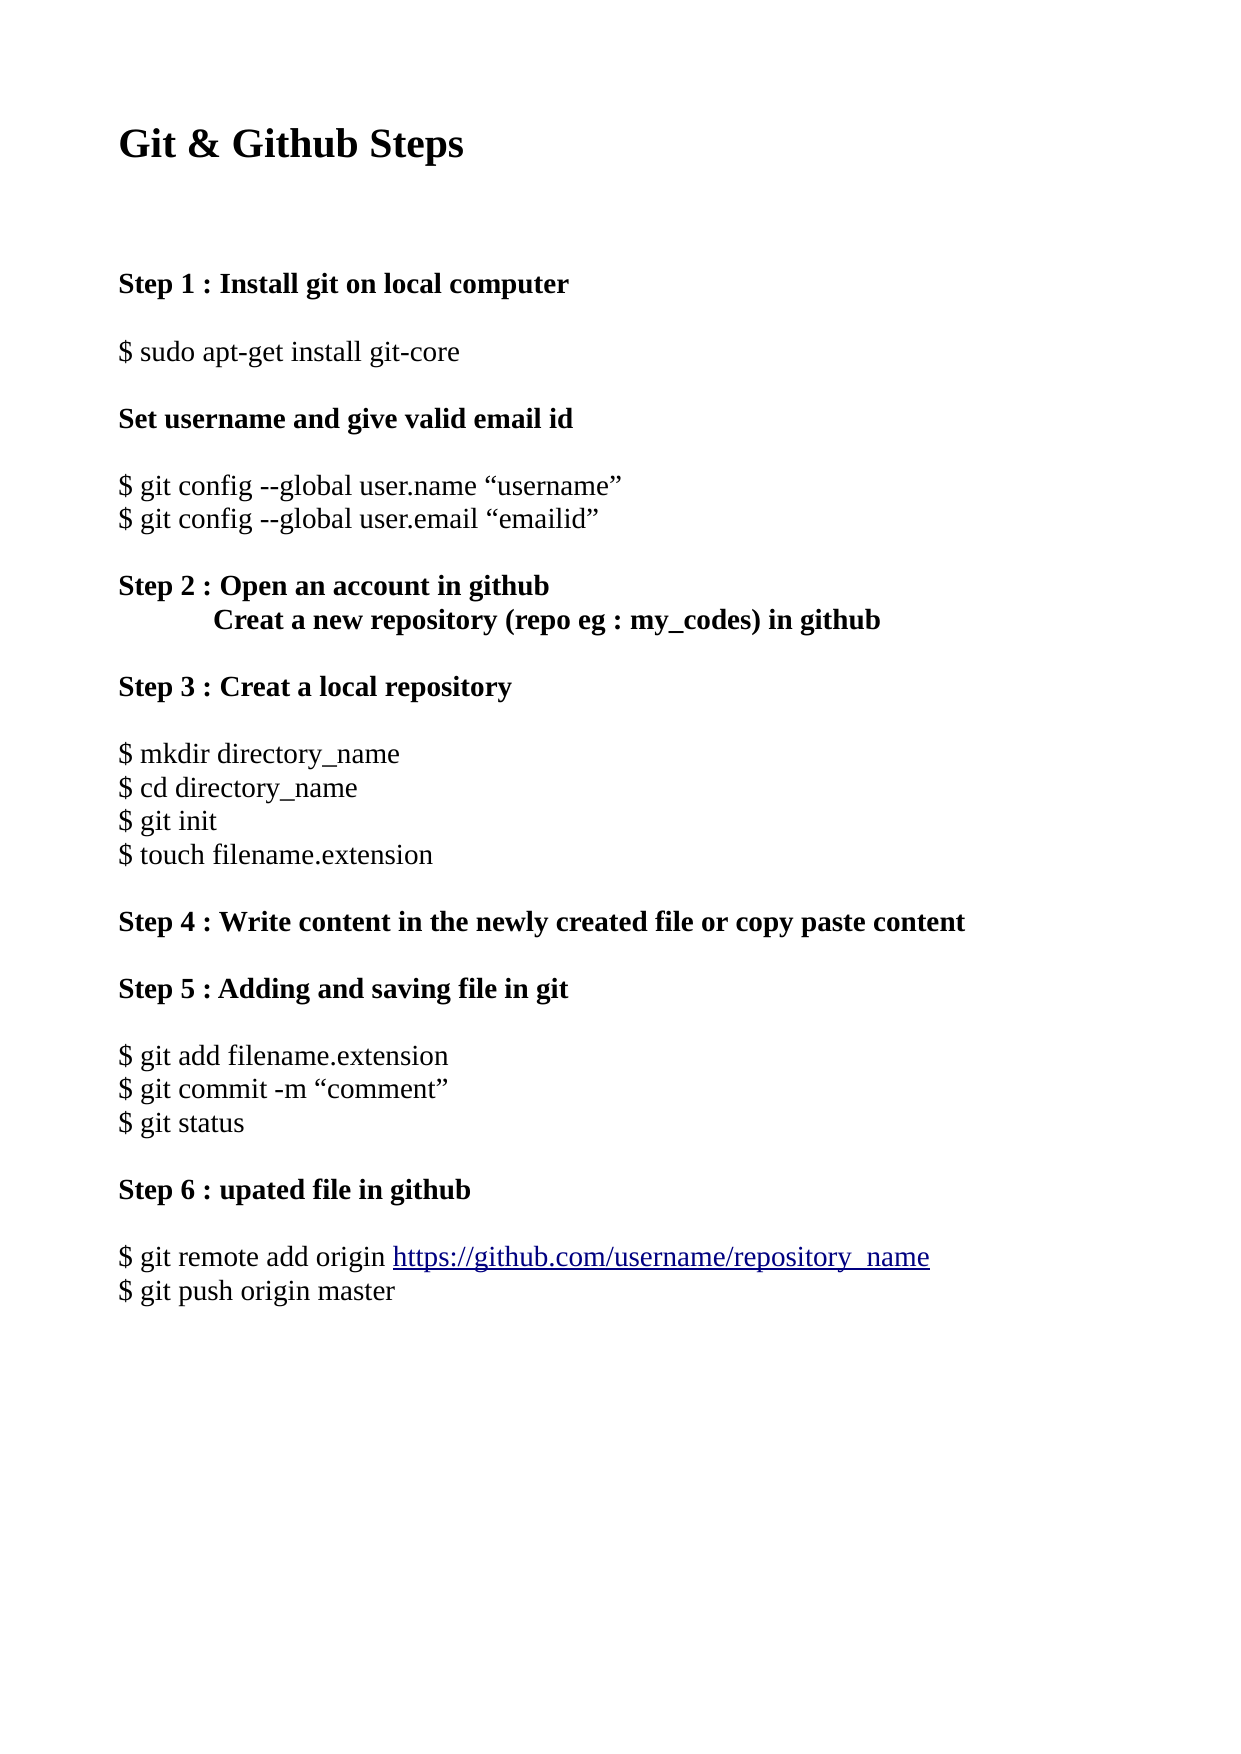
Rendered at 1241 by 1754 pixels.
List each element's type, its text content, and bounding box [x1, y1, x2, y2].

text $ cd directory_name [118, 770, 1122, 803]
text Git & Github Steps [118, 118, 1122, 166]
text $ sudo apt-get install git-core [118, 334, 1122, 367]
text $ mkdir directory_name [118, 736, 1122, 770]
text Step 6 : upated file in github [118, 1172, 1122, 1206]
text Step 3 : Creat a local repository [118, 669, 1122, 703]
text Step 1 : Install git on local computer [118, 267, 1122, 300]
text $ git push origin master [118, 1273, 1122, 1306]
text $ git config --global user.email “emailid” [118, 501, 1122, 535]
text $ git config --global user.name “username” [118, 468, 1122, 501]
text Step 4 : Write content in the newly created file or copy paste content [118, 904, 1122, 937]
text Creat a new repository (repo eg : my_codes) in github [118, 602, 1122, 636]
text $ git commit -m “comment” [118, 1072, 1122, 1105]
text $ git init [118, 803, 1122, 837]
text Set username and give valid email id [118, 401, 1122, 434]
text $ git status [118, 1105, 1122, 1139]
text Step 5 : Adding and saving file in git [118, 971, 1122, 1004]
text $ git remote add origin https://github.com/username/repository_name [118, 1239, 1122, 1273]
text Step 2 : Open an account in github [118, 568, 1122, 602]
text $ touch filename.extension [118, 837, 1122, 870]
text $ git add filename.extension [118, 1038, 1122, 1072]
